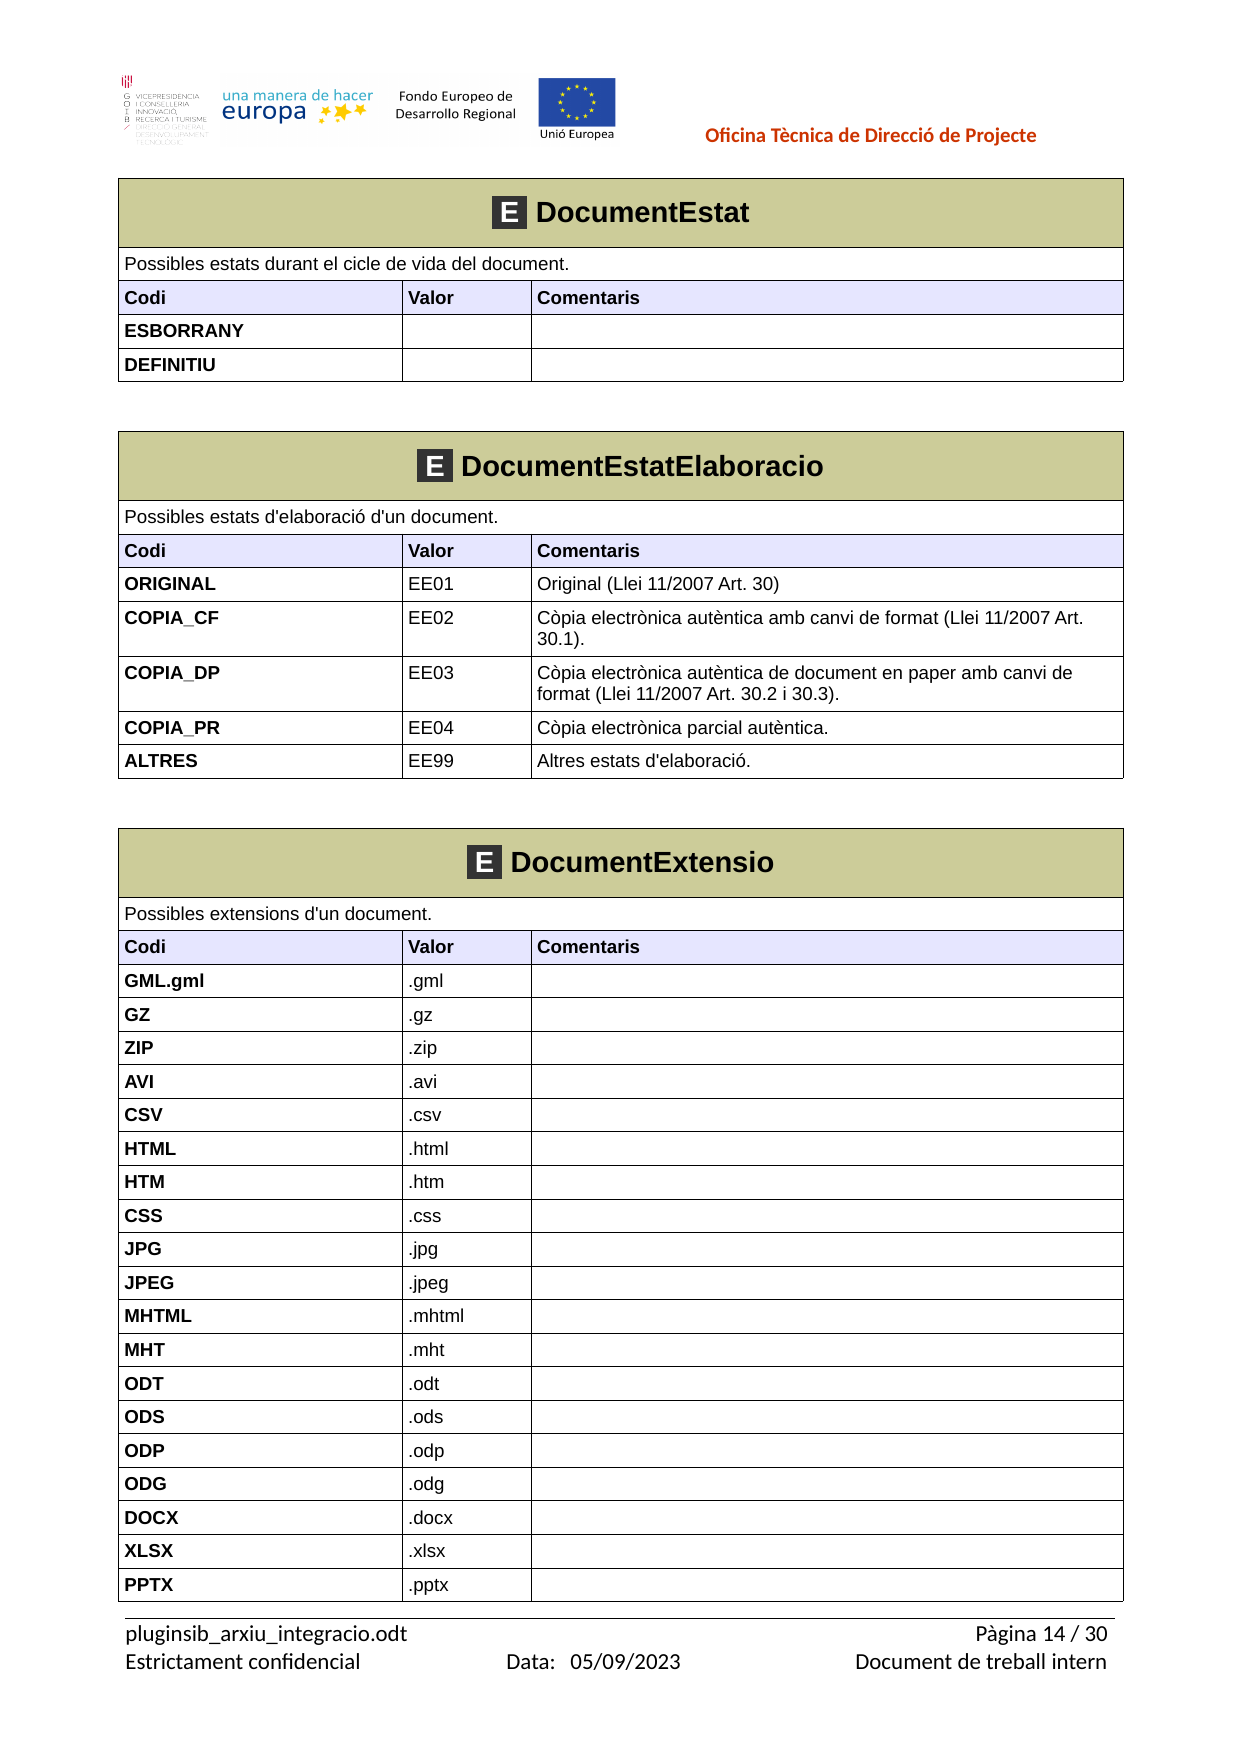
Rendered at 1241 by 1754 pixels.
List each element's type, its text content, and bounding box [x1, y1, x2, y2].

table_cell ORIGINAL [119, 568, 402, 601]
table_cell Codi [119, 931, 402, 964]
table_cell .gz [403, 998, 531, 1031]
table_cell COPIA_CF [119, 602, 402, 656]
table_cell [532, 315, 1123, 347]
table_cell GML.gml [119, 965, 402, 997]
table_cell [532, 1132, 1123, 1165]
table_cell [532, 1099, 1123, 1131]
table_header E DocumentEstat [119, 179, 1123, 247]
table_cell EE99 [403, 745, 531, 778]
table_cell [532, 1569, 1123, 1601]
table_cell GZ [119, 998, 402, 1031]
table_cell Codi [119, 535, 402, 567]
table_cell [532, 1166, 1123, 1198]
table_cell .xlsx [403, 1535, 531, 1567]
table_cell [532, 1267, 1123, 1299]
table_cell HTM [119, 1166, 402, 1198]
table_cell .docx [403, 1501, 531, 1534]
table_cell .jpg [403, 1233, 531, 1266]
table_cell [532, 965, 1123, 997]
table_cell .odg [403, 1468, 531, 1500]
table_cell .gml [403, 965, 531, 997]
table_cell [532, 1367, 1123, 1400]
table_cell [403, 349, 531, 381]
table_cell [532, 1233, 1123, 1266]
table_cell [532, 1434, 1123, 1467]
table_cell AVI [119, 1065, 402, 1098]
picture [219, 73, 621, 147]
table_cell [532, 1200, 1123, 1232]
table_cell DOCX [119, 1501, 402, 1534]
table_cell EE02 [403, 602, 531, 656]
table_cell .ods [403, 1401, 531, 1433]
table_cell PPTX [119, 1569, 402, 1601]
table_cell [532, 349, 1123, 381]
table_cell COPIA_DP [119, 657, 402, 711]
table_cell .htm [403, 1166, 531, 1198]
table_cell CSV [119, 1099, 402, 1131]
table_header E DocumentEstatElaboracio [119, 432, 1123, 500]
table_cell [532, 1535, 1123, 1567]
table_cell .mhtml [403, 1300, 531, 1333]
table_header Possibles extensions d'un document. [119, 898, 1123, 930]
table_cell Valor [403, 535, 531, 567]
table_cell .odt [403, 1367, 531, 1400]
table_cell .jpeg [403, 1267, 531, 1299]
table_cell .zip [403, 1032, 531, 1064]
table_cell ODT [119, 1367, 402, 1400]
table_cell [532, 1334, 1123, 1366]
table_cell HTML [119, 1132, 402, 1165]
table_cell [532, 1032, 1123, 1064]
table_cell Valor [403, 931, 531, 964]
table_cell Comentaris [532, 281, 1123, 314]
table_cell ESBORRANY [119, 315, 402, 347]
table_cell Original (Llei 11/2007 Art. 30) [532, 568, 1123, 601]
table_cell [532, 998, 1123, 1031]
table_cell Comentaris [532, 535, 1123, 567]
table_cell EE01 [403, 568, 531, 601]
table_header E DocumentExtensio [119, 829, 1123, 897]
table_cell .pptx [403, 1569, 531, 1601]
table_cell Còpia electrònica autèntica amb canvi de format (Llei 11/2007 Art. 30.1). [532, 602, 1123, 656]
table_cell Còpia electrònica parcial autèntica. [532, 712, 1123, 744]
table_cell Comentaris [532, 931, 1123, 964]
table_cell ZIP [119, 1032, 402, 1064]
table_cell MHTML [119, 1300, 402, 1333]
table_cell .html [403, 1132, 531, 1165]
table_cell CSS [119, 1200, 402, 1232]
table_cell Còpia electrònica autèntica de document en paper amb canvi de format (Llei 11/2007 Art. 30.2 i 30.3). [532, 657, 1123, 711]
table_cell XLSX [119, 1535, 402, 1567]
table_cell .csv [403, 1099, 531, 1131]
table_cell Valor [403, 281, 531, 314]
table_cell ODP [119, 1434, 402, 1467]
table_cell Codi [119, 281, 402, 314]
table_cell EE04 [403, 712, 531, 744]
table_cell [532, 1501, 1123, 1534]
table_cell .mht [403, 1334, 531, 1366]
table_cell Altres estats d'elaboració. [532, 745, 1123, 778]
table_cell [403, 315, 531, 347]
table_cell [532, 1401, 1123, 1433]
table_header Possibles estats durant el cicle de vida del document. [119, 248, 1123, 280]
table_cell .odp [403, 1434, 531, 1467]
table_cell JPEG [119, 1267, 402, 1299]
table_cell JPG [119, 1233, 402, 1266]
table_cell DEFINITIU [119, 349, 402, 381]
picture [118, 73, 213, 147]
table_cell [532, 1300, 1123, 1333]
table_cell MHT [119, 1334, 402, 1366]
table_cell .avi [403, 1065, 531, 1098]
table_cell .css [403, 1200, 531, 1232]
table_header Possibles estats d'elaboració d'un document. [119, 501, 1123, 533]
table_cell ALTRES [119, 745, 402, 778]
table_cell ODS [119, 1401, 402, 1433]
table_cell COPIA_PR [119, 712, 402, 744]
table_cell [532, 1468, 1123, 1500]
table_cell ODG [119, 1468, 402, 1500]
table_cell EE03 [403, 657, 531, 711]
table_cell [532, 1065, 1123, 1098]
